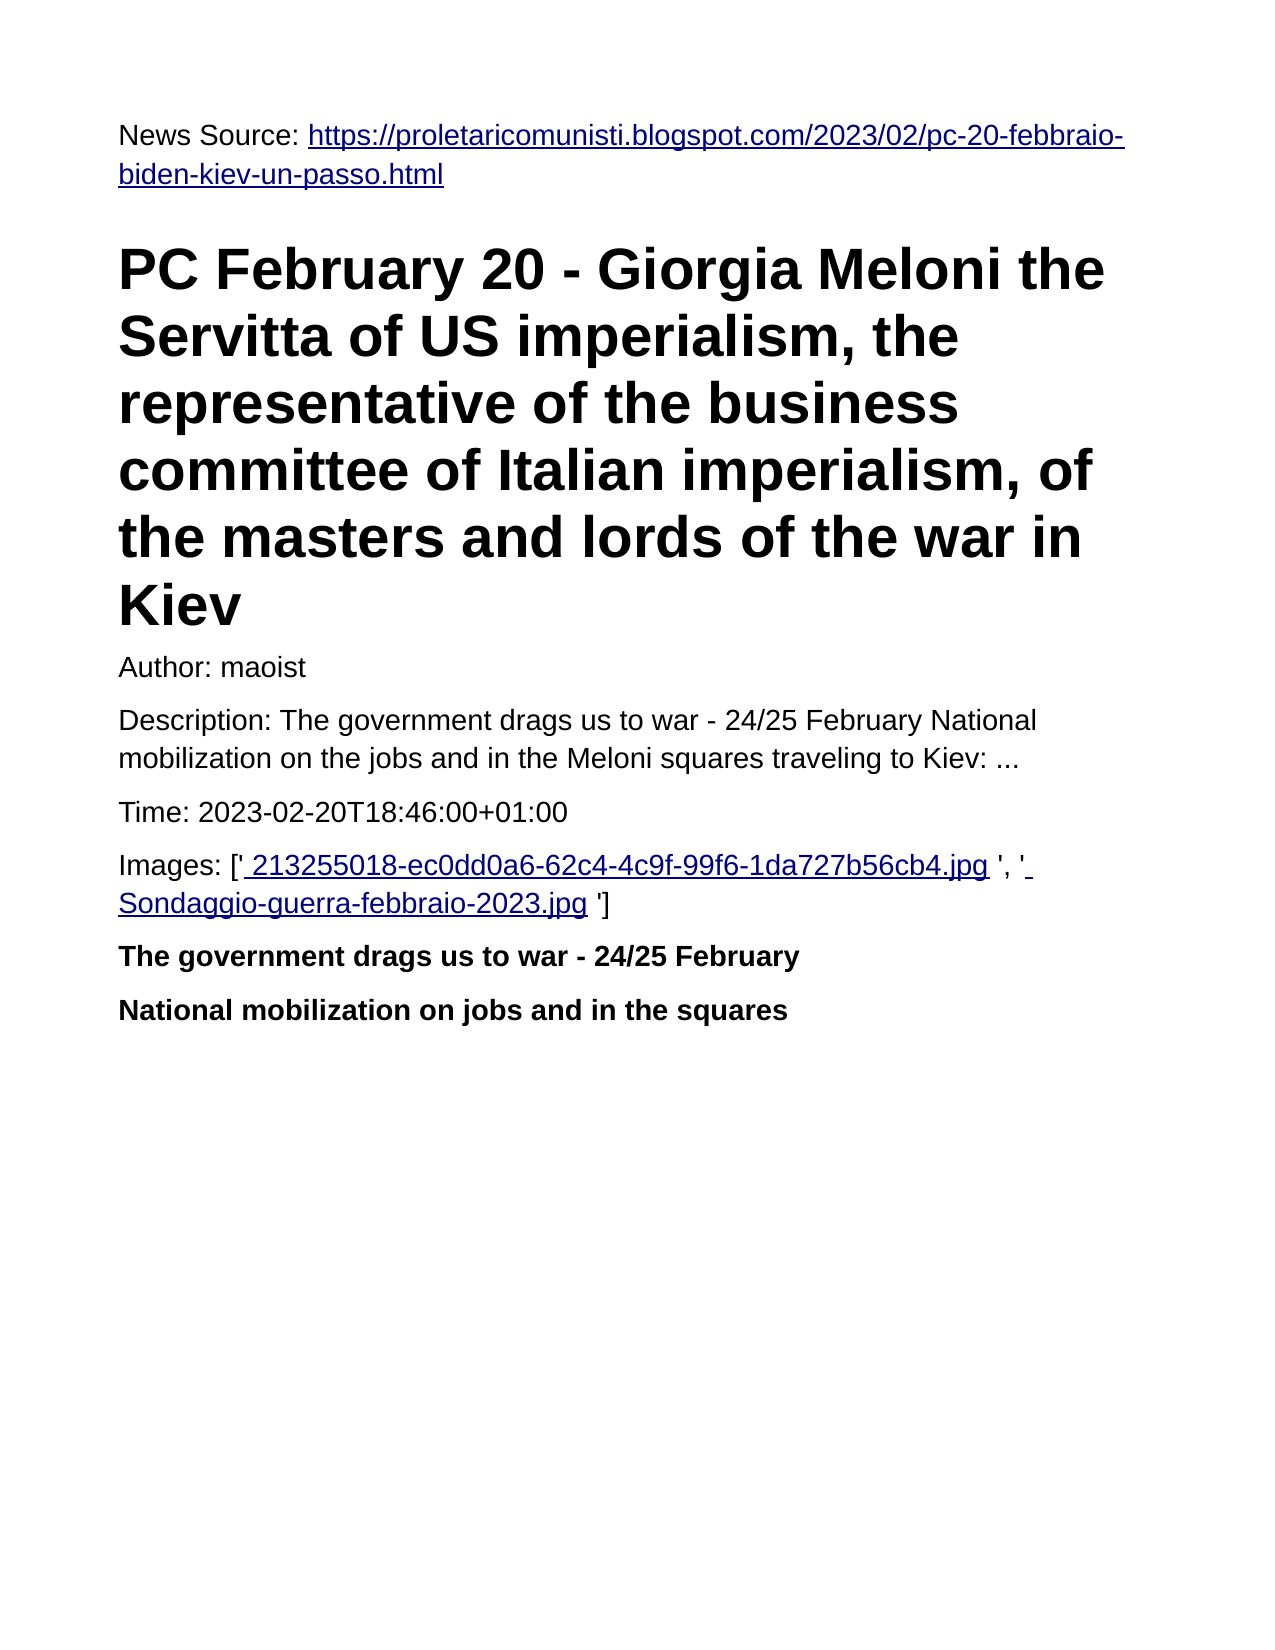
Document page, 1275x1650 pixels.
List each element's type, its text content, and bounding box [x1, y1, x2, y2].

text Images: [' 213255018-ec0dd0a6-62c4-4c9f-99f6-1da727b56cb4.jpg ', ' Sondaggio-guerra-febbraio-2023.jpg '] [118, 848, 1157, 920]
text Description: The government drags us to war - 24/25 February National mobilization on the jobs and in the Meloni squares traveling to Kiev: ... [118, 703, 1157, 775]
text News Source: https://proletaricomunisti.blogspot.com/2023/02/pc-20-febbraio-biden-kiev-un-passo.html [118, 118, 1157, 190]
subtitle PC February 20 - Giorgia Meloni the Servitta of US imperialism, the representative of the business committee of Italian imperialism, of the masters and lords of the war in Kiev [118, 235, 1157, 637]
text Author: maoist [118, 650, 1157, 683]
text National mobilization on jobs and in the squares [118, 992, 1157, 1026]
text The government drags us to war - 24/25 February [118, 939, 1157, 973]
text Time: 2023-02-20T18:46:00+01:00 [118, 794, 1157, 828]
